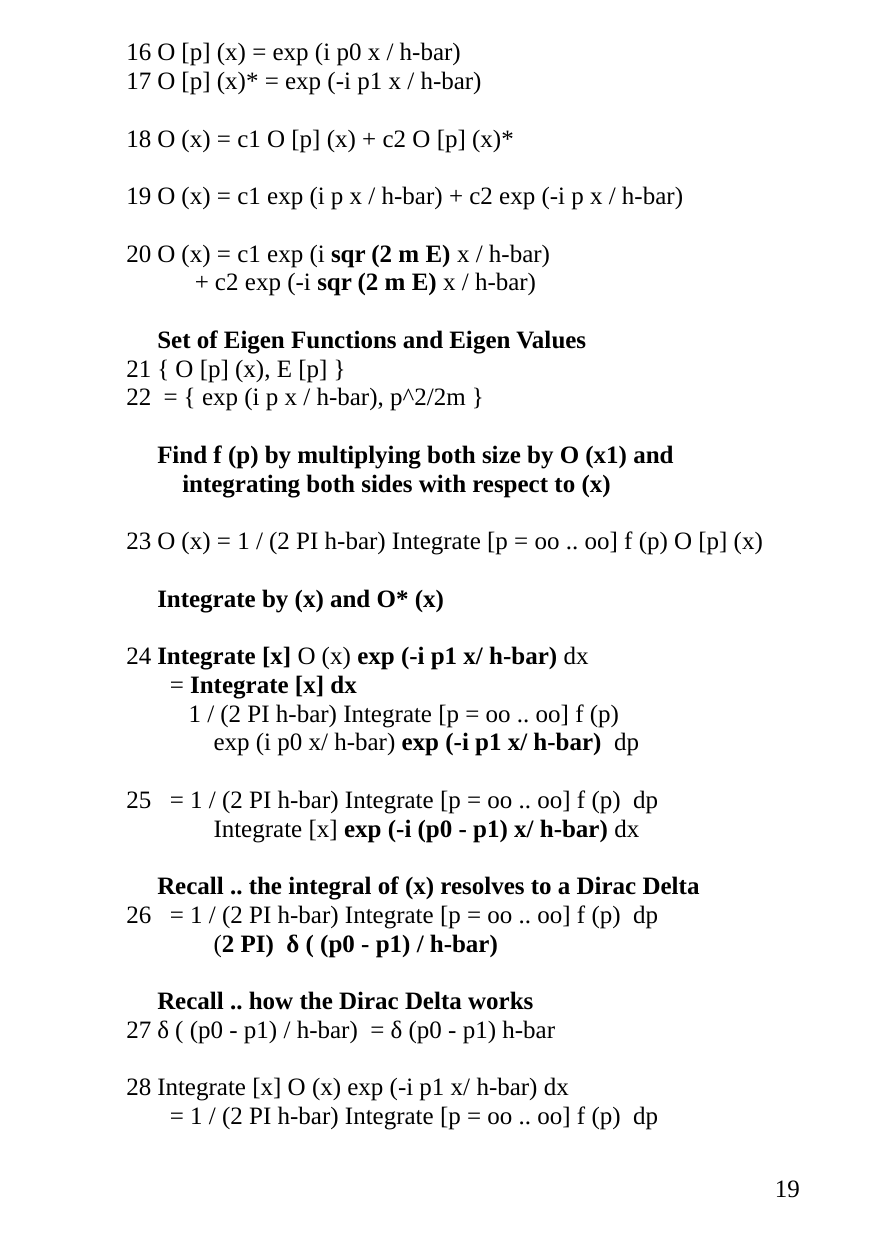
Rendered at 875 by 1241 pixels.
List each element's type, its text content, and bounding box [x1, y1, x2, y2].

table_cell [154, 153, 793, 181]
table_cell [109, 296, 154, 325]
table_cell [154, 958, 793, 986]
table_cell O [p] (x)* = exp (-i p1 x / h-bar) [154, 66, 793, 95]
table_cell Recall .. the integral of (x) resolves to a Dirac Delta [154, 871, 793, 900]
table_cell [109, 153, 154, 181]
table_cell 19 [109, 181, 154, 210]
table_cell [109, 843, 154, 871]
table_cell Recall .. how the Dirac Delta works [154, 986, 793, 1015]
table_cell 27 [109, 1015, 154, 1044]
table_cell = { exp (i p x / h-bar), p^2/2m } [154, 383, 793, 411]
table_cell = 1 / (2 PI h-bar) Integrate [p = oo .. oo] f (p) dp Integrate [x] exp (-i (p0 - p1) x/ h-bar) dx [154, 785, 793, 842]
table_cell [154, 498, 793, 526]
table_cell 18 [109, 124, 154, 152]
table_cell O (x) = c1 exp (i p x / h-bar) + c2 exp (-i p x / h-bar) [154, 181, 793, 210]
table_cell δ ( (p0 - p1) / h-bar) = δ (p0 - p1) h-bar [154, 1015, 793, 1044]
table_cell [109, 584, 154, 612]
table_cell 26 [109, 900, 154, 957]
table_cell 23 [109, 526, 154, 555]
table_cell [109, 958, 154, 986]
table_cell [109, 95, 154, 124]
table_cell [154, 756, 793, 785]
table_cell 28 [109, 1073, 154, 1130]
table_cell 25 [109, 785, 154, 842]
table_cell = 1 / (2 PI h-bar) Integrate [p = oo .. oo] f (p) dp (2 PI) δ ( (p0 - p1) / h-bar) [154, 900, 793, 957]
table_cell [154, 296, 793, 325]
table_cell { O [p] (x), E [p] } [154, 354, 793, 382]
table_cell Integrate [x] O (x) exp (-i p1 x/ h-bar) dx = 1 / (2 PI h-bar) Integrate [p = oo .. oo] f (p) dp [154, 1073, 793, 1130]
table_cell [154, 210, 793, 239]
table_cell 24 [109, 641, 154, 756]
table_cell Integrate by (x) and O* (x) [154, 584, 793, 612]
table_cell O (x) = c1 exp (i sqr (2 m E) x / h-bar) + c2 exp (-i sqr (2 m E) x / h-bar) [154, 239, 793, 296]
table_cell Set of Eigen Functions and Eigen Values [154, 325, 793, 354]
table_cell [154, 843, 793, 871]
table_cell O (x) = 1 / (2 PI h-bar) Integrate [p = oo .. oo] f (p) O [p] (x) [154, 526, 793, 555]
table_cell Integrate [x] O (x) exp (-i p1 x/ h-bar) dx = Integrate [x] dx 1 / (2 PI h-bar) Integrate [p = oo .. oo] f (p) exp (i p0 x/ h-bar) exp (-i p1 x/ h-bar) dp [154, 641, 793, 756]
table_cell [109, 555, 154, 584]
table_cell [154, 1044, 793, 1072]
table_cell [154, 555, 793, 584]
table_cell 17 [109, 66, 154, 95]
table_cell [109, 756, 154, 785]
table_cell 22 [109, 383, 154, 411]
table_cell [109, 411, 154, 440]
table_cell [109, 210, 154, 239]
table_cell 16 [109, 38, 154, 66]
table_cell [109, 986, 154, 1015]
table_cell Find f (p) by multiplying both size by O (x1) and integrating both sides with respect to (x) [154, 440, 793, 497]
table_cell O [p] (x) = exp (i p0 x / h-bar) [154, 38, 793, 66]
table_cell 21 [109, 354, 154, 382]
table_cell [109, 613, 154, 641]
table_cell [109, 1044, 154, 1072]
table_cell [154, 411, 793, 440]
table_cell [109, 498, 154, 526]
table_cell [109, 871, 154, 900]
table_cell [154, 613, 793, 641]
table_cell [154, 95, 793, 124]
table_cell 20 [109, 239, 154, 296]
table_cell O (x) = c1 O [p] (x) + c2 O [p] (x)* [154, 124, 793, 152]
table_cell [109, 325, 154, 354]
table_cell [109, 440, 154, 497]
